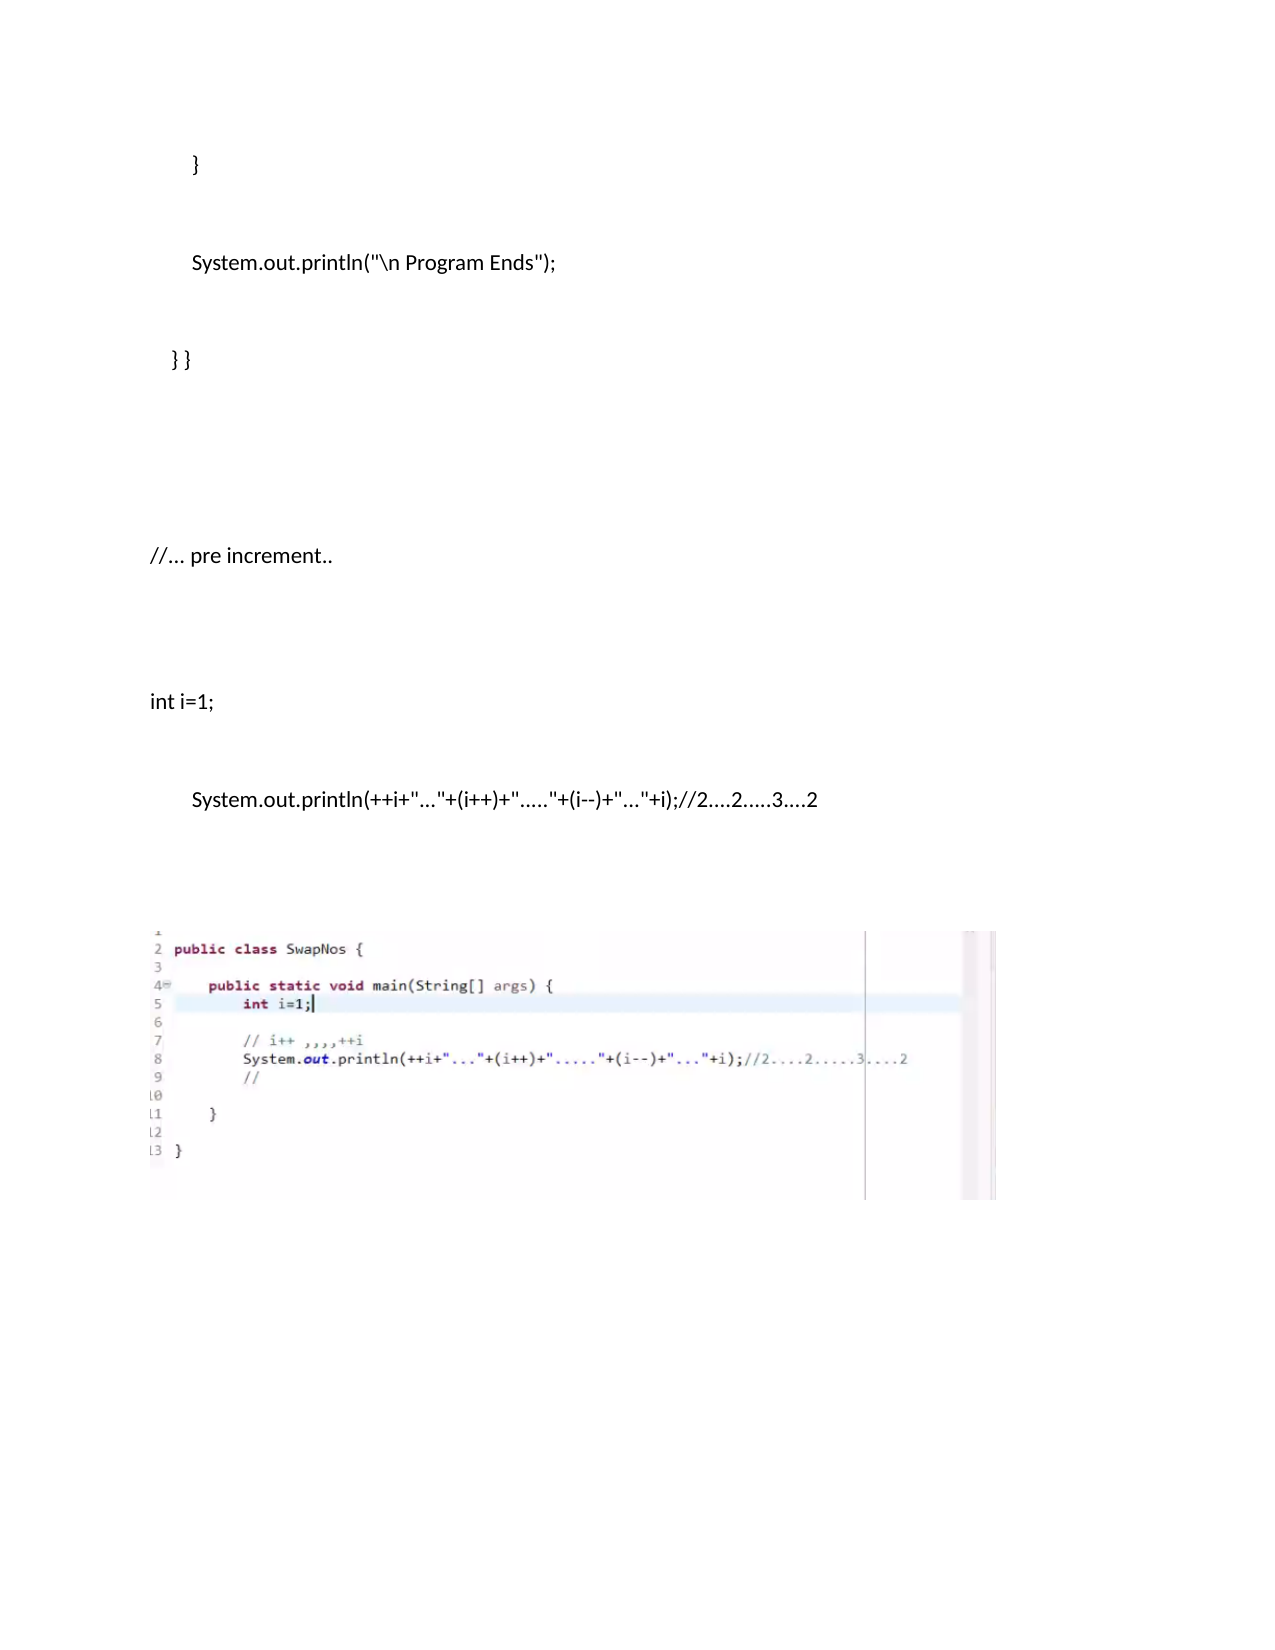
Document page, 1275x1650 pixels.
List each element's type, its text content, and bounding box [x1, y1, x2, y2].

text System.out.println(++i+"..."+(i++)+"....."+(i--)+"..."+i);//2....2.....3....2 [150, 785, 1125, 813]
text //... pre increment.. [150, 541, 1125, 569]
text }​​​​​ [150, 150, 1125, 178]
text System.out.println("\n Program Ends"); [150, 248, 1125, 276]
text }​​​​​ }​​​​​ [150, 345, 1125, 373]
text int i=1; [150, 687, 1125, 715]
